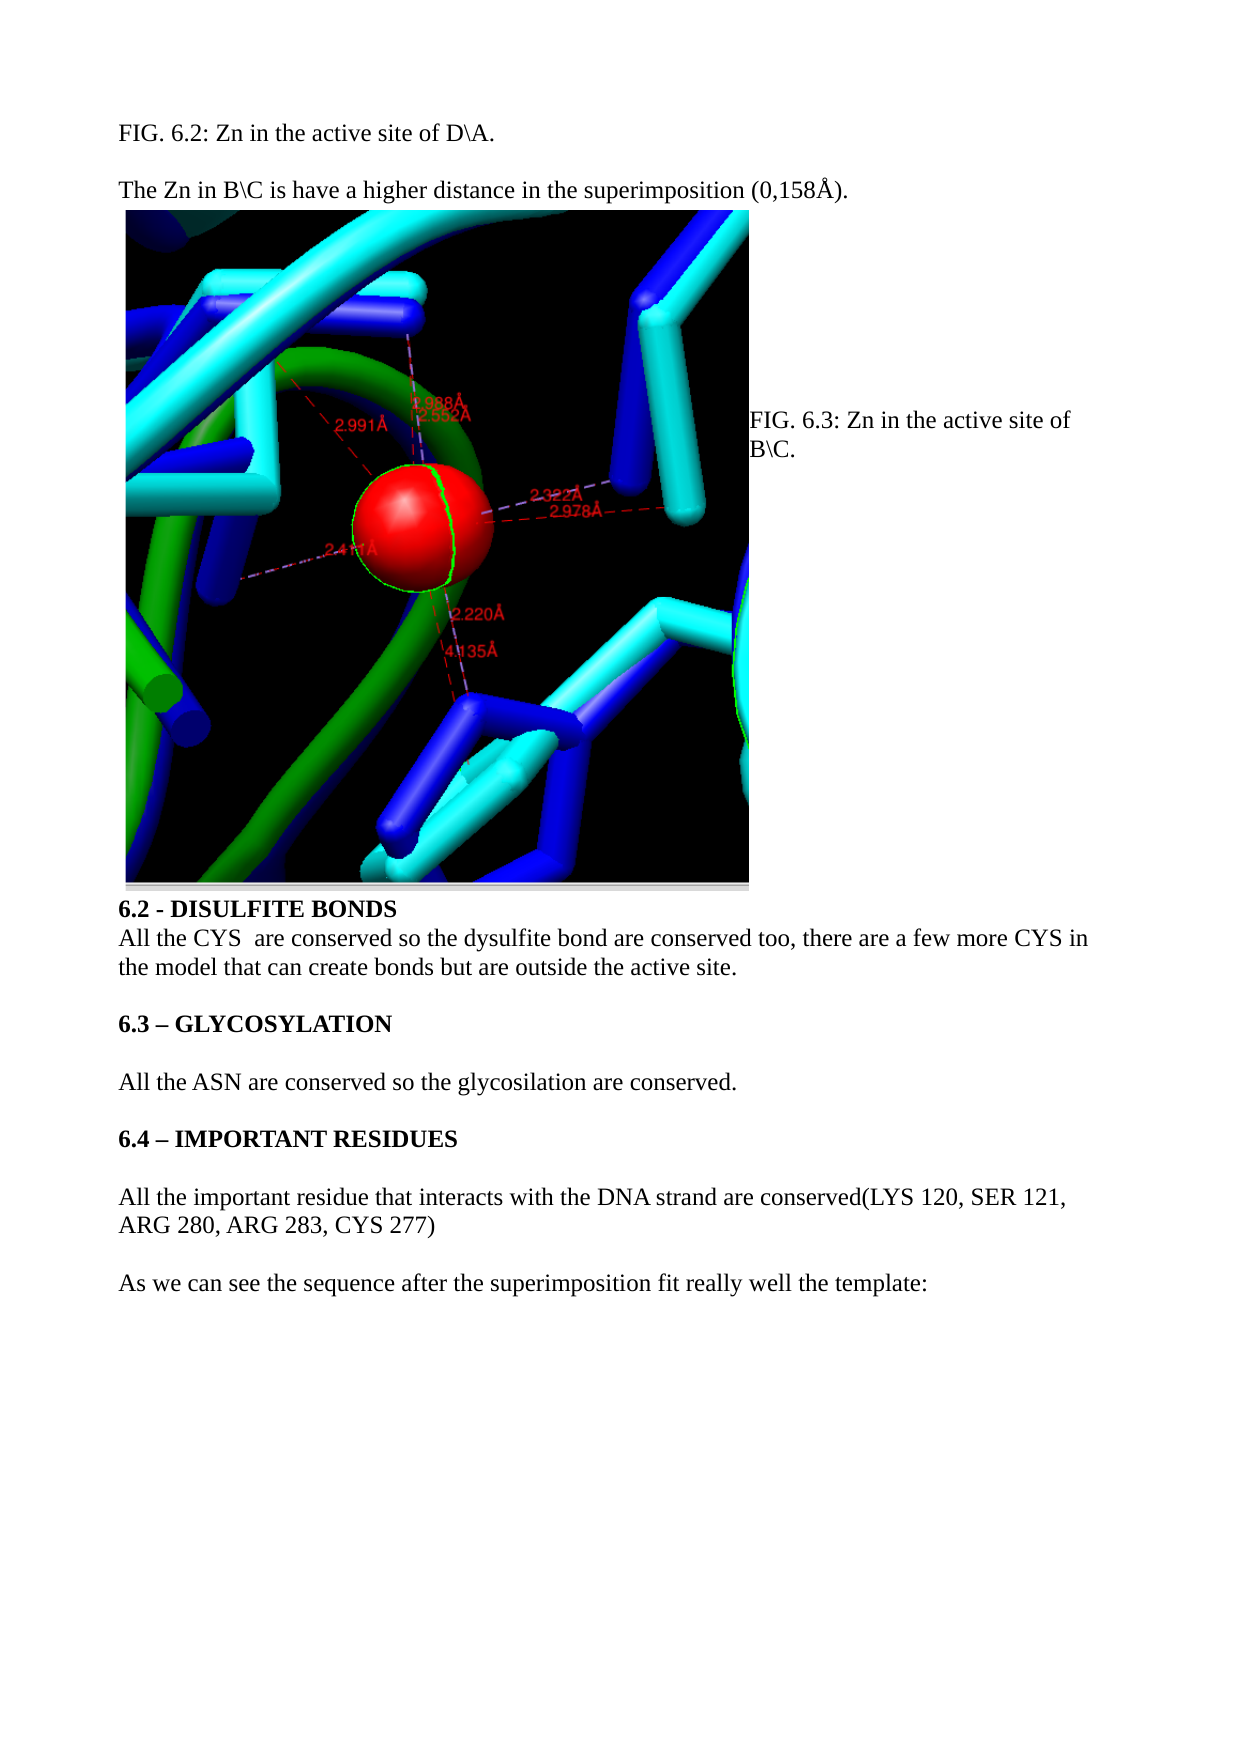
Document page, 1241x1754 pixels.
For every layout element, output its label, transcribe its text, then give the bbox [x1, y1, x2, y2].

text 6.4 – IMPORTANT RESIDUES [118, 1124, 1122, 1153]
text All the ASN are conserved so the glycosilation are conserved. [118, 1067, 1122, 1096]
text FIG. 6.3: Zn in the active site of [749, 406, 1122, 434]
text 6.3 – GLYCOSYLATION [118, 1009, 1122, 1038]
picture [125, 210, 749, 891]
text All the important residue that interacts with the DNA strand are conserved(LYS 120, SER 121, ARG 280, ARG 283, CYS 277) [118, 1182, 1122, 1239]
text FIG. 6.2: Zn in the active site of D\A. [118, 118, 1122, 147]
text B\C. [749, 434, 1122, 463]
text 6.2 - DISULFITE BONDS [118, 894, 1122, 923]
text All the CYS are conserved so the dysulfite bond are conserved too, there are a few more CYS in the model that can create bonds but are outside the active site. [118, 923, 1122, 981]
text The Zn in B\C is have a higher distance in the superimposition (0,158Å). [118, 176, 1122, 204]
text As we can see the sequence after the superimposition fit really well the template: [118, 1268, 1122, 1297]
text [118, 434, 125, 463]
